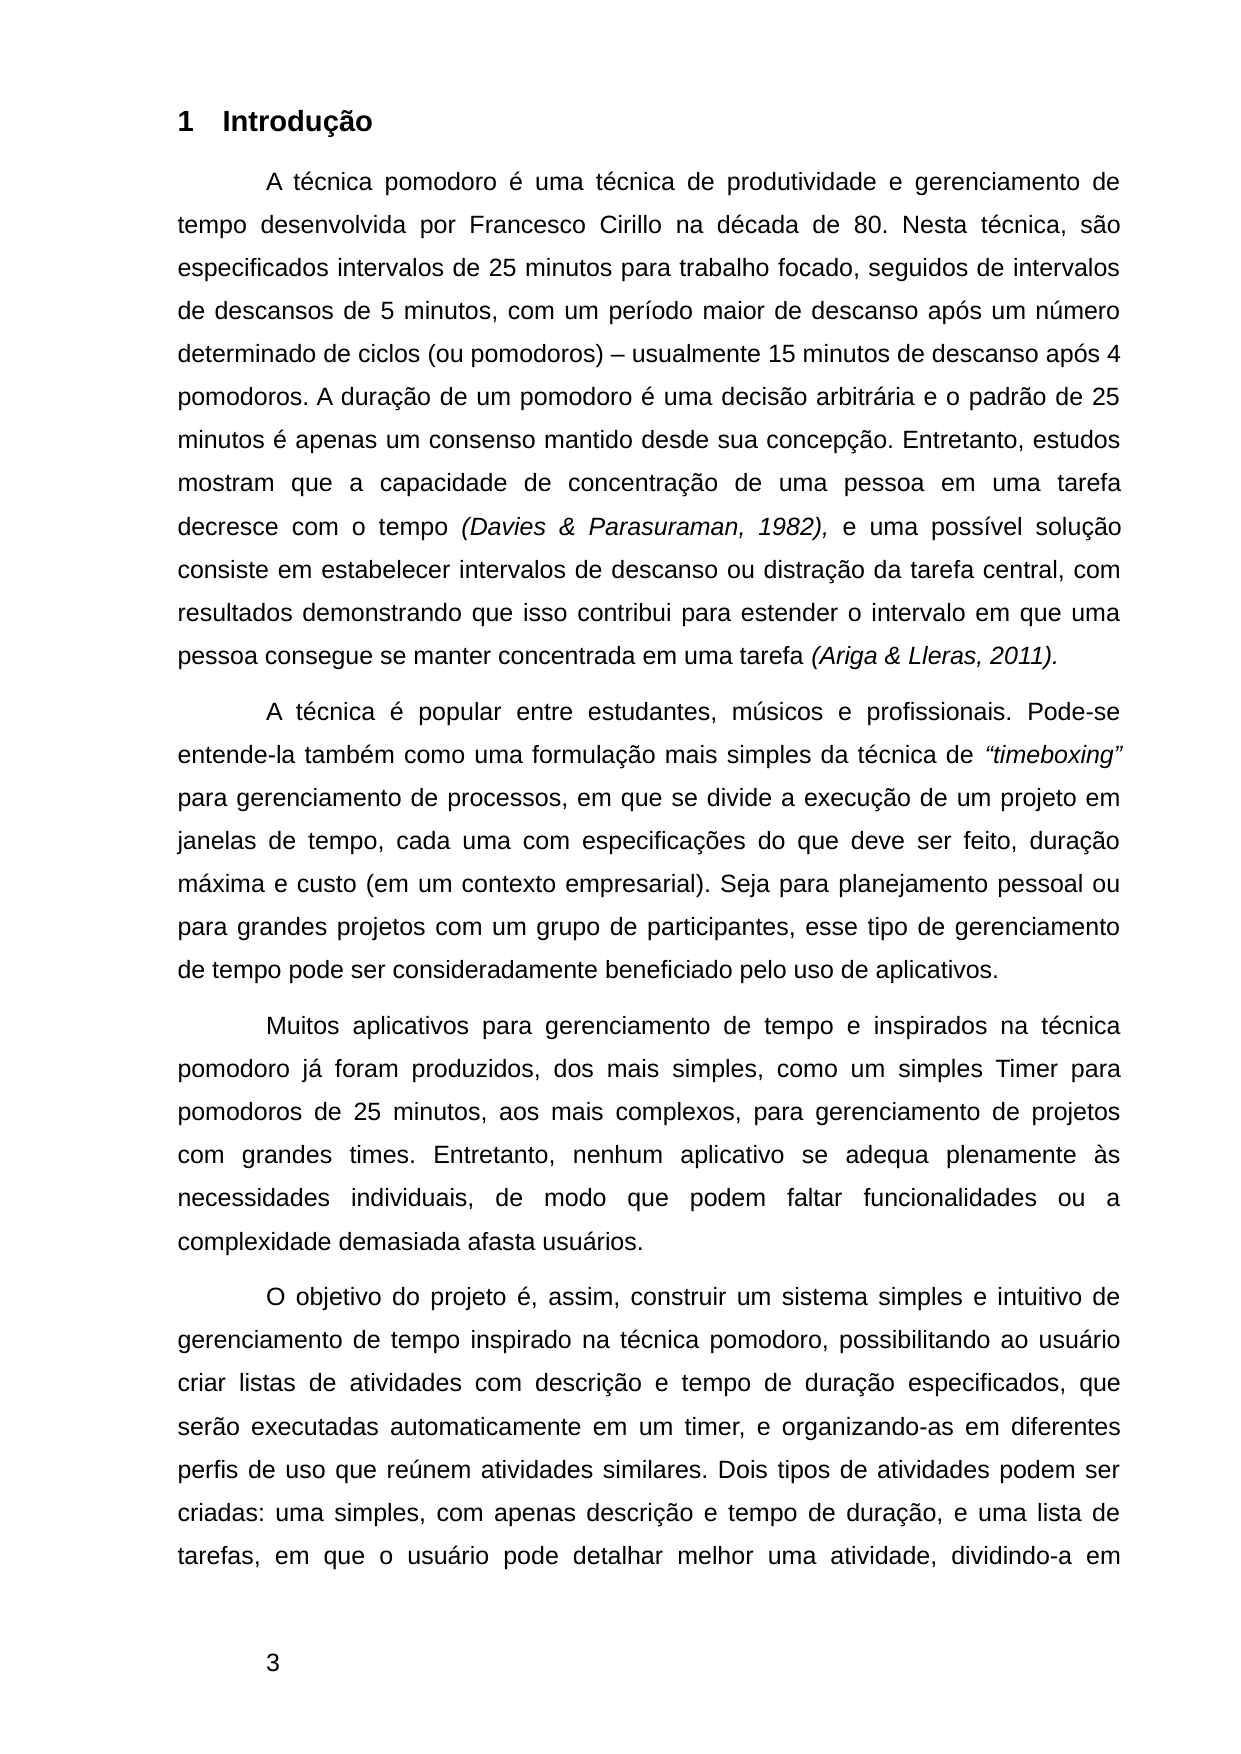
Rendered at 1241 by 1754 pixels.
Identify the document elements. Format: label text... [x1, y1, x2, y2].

subtitle Introdução [177, 104, 1122, 137]
text Muitos aplicativos para gerenciamento de tempo e inspirados na técnica pomodoro já foram produzidos, dos mais simples, como um simples Timer para pomodoros de 25 minutos, aos mais complexos, para gerenciamento de projetos com grandes times. Entretanto, nenhum aplicativo se adequa plenamente às necessidades individuais, de modo que podem faltar funcionalidades ou a complexidade demasiada afasta usuários. [177, 1011, 1122, 1255]
text A técnica é popular entre estudantes, músicos e profissionais. Pode-se entende-la também como uma formulação mais simples da técnica de “timeboxing” para gerenciamento de processos, em que se divide a execução de um projeto em janelas de tempo, cada uma com especificações do que deve ser feito, duração máxima e custo (em um contexto empresarial). Seja para planejamento pessoal ou para grandes projetos com um grupo de participantes, esse tipo de gerenciamento de tempo pode ser consideradamente beneficiado pelo uso de aplicativos. [177, 697, 1122, 984]
text A técnica pomodoro é uma técnica de produtividade e gerenciamento de tempo desenvolvida por Francesco Cirillo na década de 80. Nesta técnica, são especificados intervalos de 25 minutos para trabalho focado, seguidos de intervalos de descansos de 5 minutos, com um período maior de descanso após um número determinado de ciclos (ou pomodoros) – usualmente 15 minutos de descanso após 4 pomodoros. A duração de um pomodoro é uma decisão arbitrária e o padrão de 25 minutos é apenas um consenso mantido desde sua concepção. Entretanto, estudos mostram que a capacidade de concentração de uma pessoa em uma tarefa decresce com o tempo (Davies & Parasuraman, 1982), e uma possível solução consiste em estabelecer intervalos de descanso ou distração da tarefa central, com resultados demonstrando que isso contribui para estender o intervalo em que uma pessoa consegue se manter concentrada em uma tarefa (Ariga & Lleras, 2011). [177, 167, 1122, 670]
text O objetivo do projeto é, assim, construir um sistema simples e intuitivo de gerenciamento de tempo inspirado na técnica pomodoro, possibilitando ao usuário criar listas de atividades com descrição e tempo de duração especificados, que serão executadas automaticamente em um timer, e organizando-as em diferentes perfis de uso que reúnem atividades similares. Dois tipos de atividades podem ser criadas: uma simples, com apenas descrição e tempo de duração, e uma lista de tarefas, em que o usuário pode detalhar melhor uma atividade, dividindo-a em [177, 1282, 1122, 1570]
